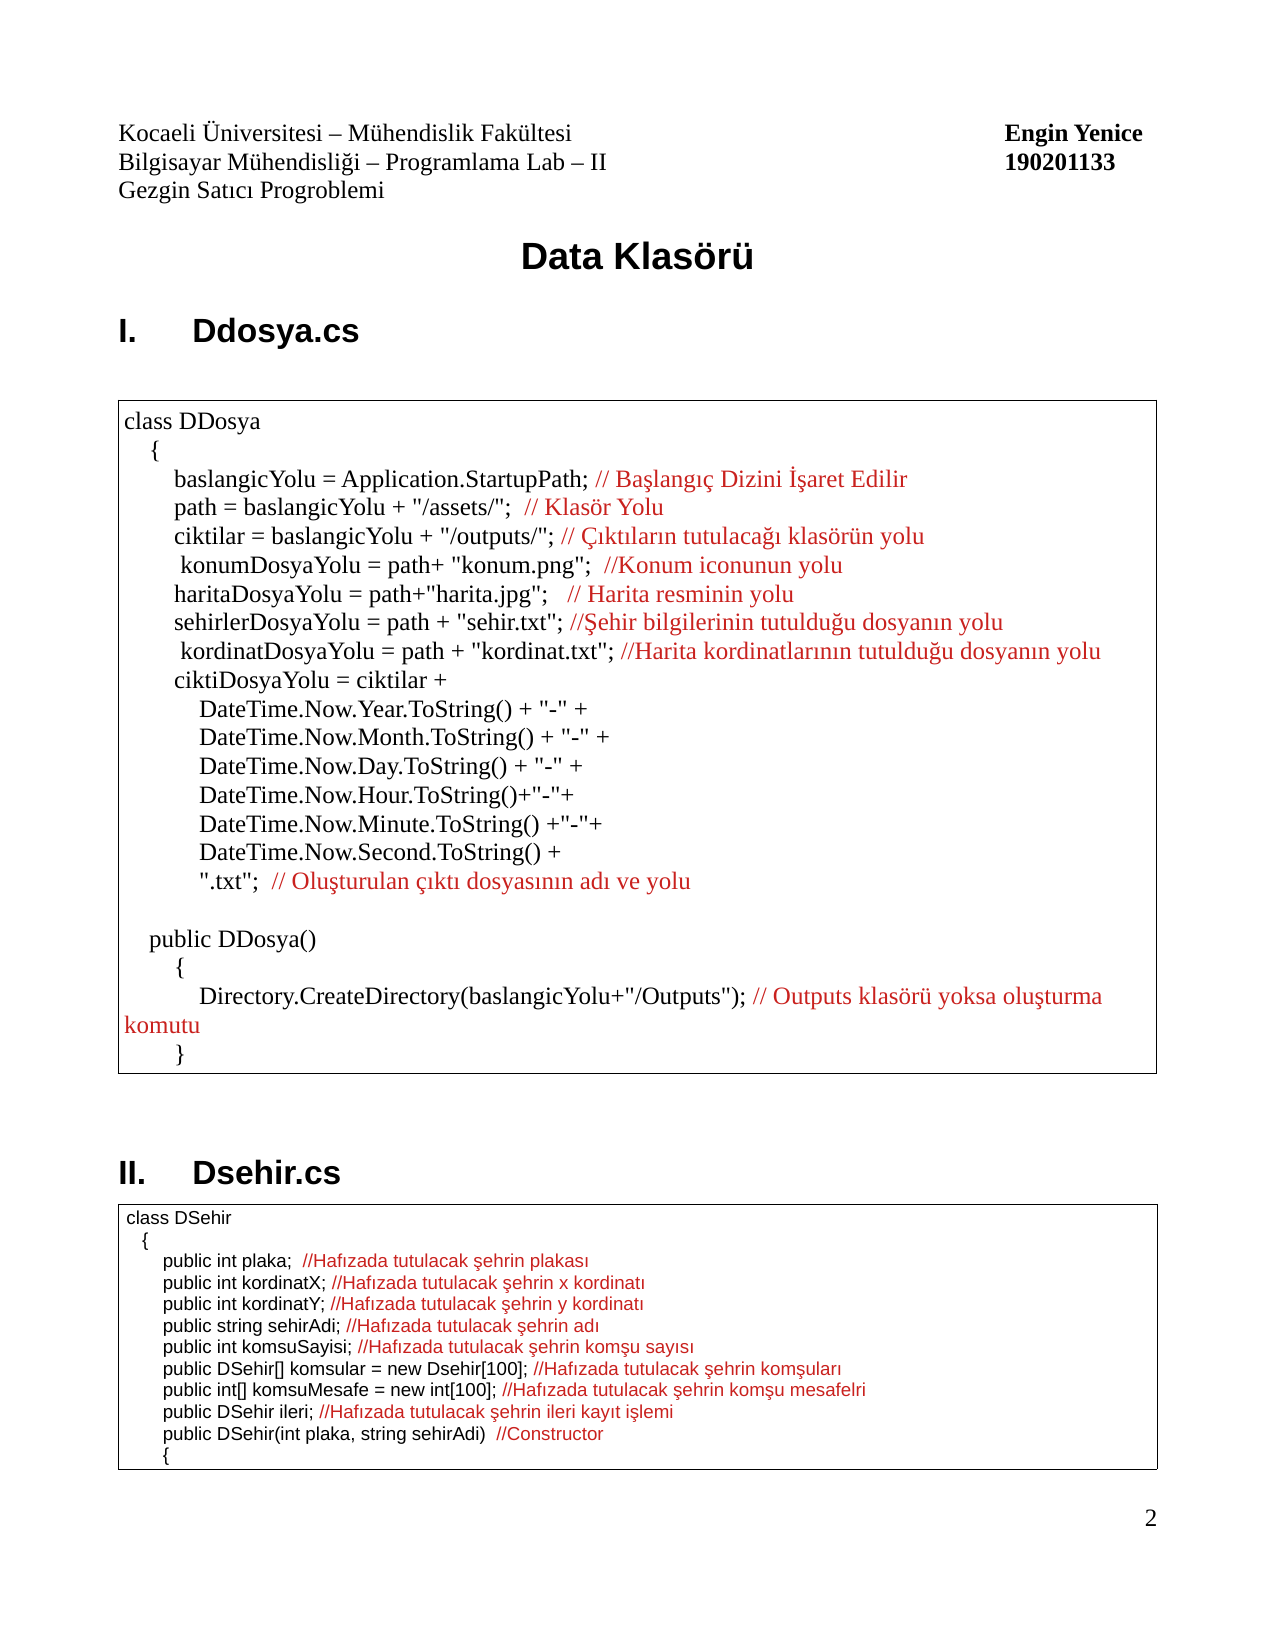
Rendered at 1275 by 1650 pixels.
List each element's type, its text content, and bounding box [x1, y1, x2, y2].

subtitle Ddosya.cs [118, 311, 1157, 349]
table_header class DDosya { baslangicYolu = Application.StartupPath; // Başlangıç Dizini İşaret Edilir path = baslangicYolu + "/assets/"; // Klasör Yolu ciktilar = baslangicYolu + "/outputs/"; // Çıktıların tutulacağı klasörün yolu konumDosyaYolu = path+ "konum.png"; //Konum iconunun yolu haritaDosyaYolu = path+"harita.jpg"; // Harita resminin yolu sehirlerDosyaYolu = path + "sehir.txt"; //Şehir bilgilerinin tutulduğu dosyanın yolu kordinatDosyaYolu = path + "kordinat.txt"; //Harita kordinatlarının tutulduğu dosyanın yolu ciktiDosyaYolu = ciktilar + DateTime.Now.Year.ToString() + "-" + DateTime.Now.Month.ToString() + "-" + DateTime.Now.Day.ToString() + "-" + DateTime.Now.Hour.ToString()+"-"+ DateTime.Now.Minute.ToString() +"-"+ DateTime.Now.Second.ToString() + ".txt"; // Oluşturulan çıktı dosyasının adı ve yolu public DDosya() { Directory.CreateDirectory(baslangicYolu+"/Outputs"); // Outputs klasörü yoksa oluşturma komutu } [119, 401, 1156, 1073]
table_header class DSehir { public int plaka; //Hafızada tutulacak şehrin plakası public int kordinatX; //Hafızada tutulacak şehrin x kordinatı public int kordinatY; //Hafızada tutulacak şehrin y kordinatı public string sehirAdi; //Hafızada tutulacak şehrin adı public int komsuSayisi; //Hafızada tutulacak şehrin komşu sayısı public DSehir[] komsular = new Dsehir[100]; //Hafızada tutulacak şehrin komşuları public int[] komsuMesafe = new int[100]; //Hafızada tutulacak şehrin komşu mesafelri public DSehir ileri; //Hafızada tutulacak şehrin ileri kayıt işlemi public DSehir(int plaka, string sehirAdi) //Constructor { [119, 1205, 1157, 1468]
subtitle Data Klasörü [118, 234, 1157, 277]
subtitle Dsehir.cs [118, 1153, 1157, 1191]
